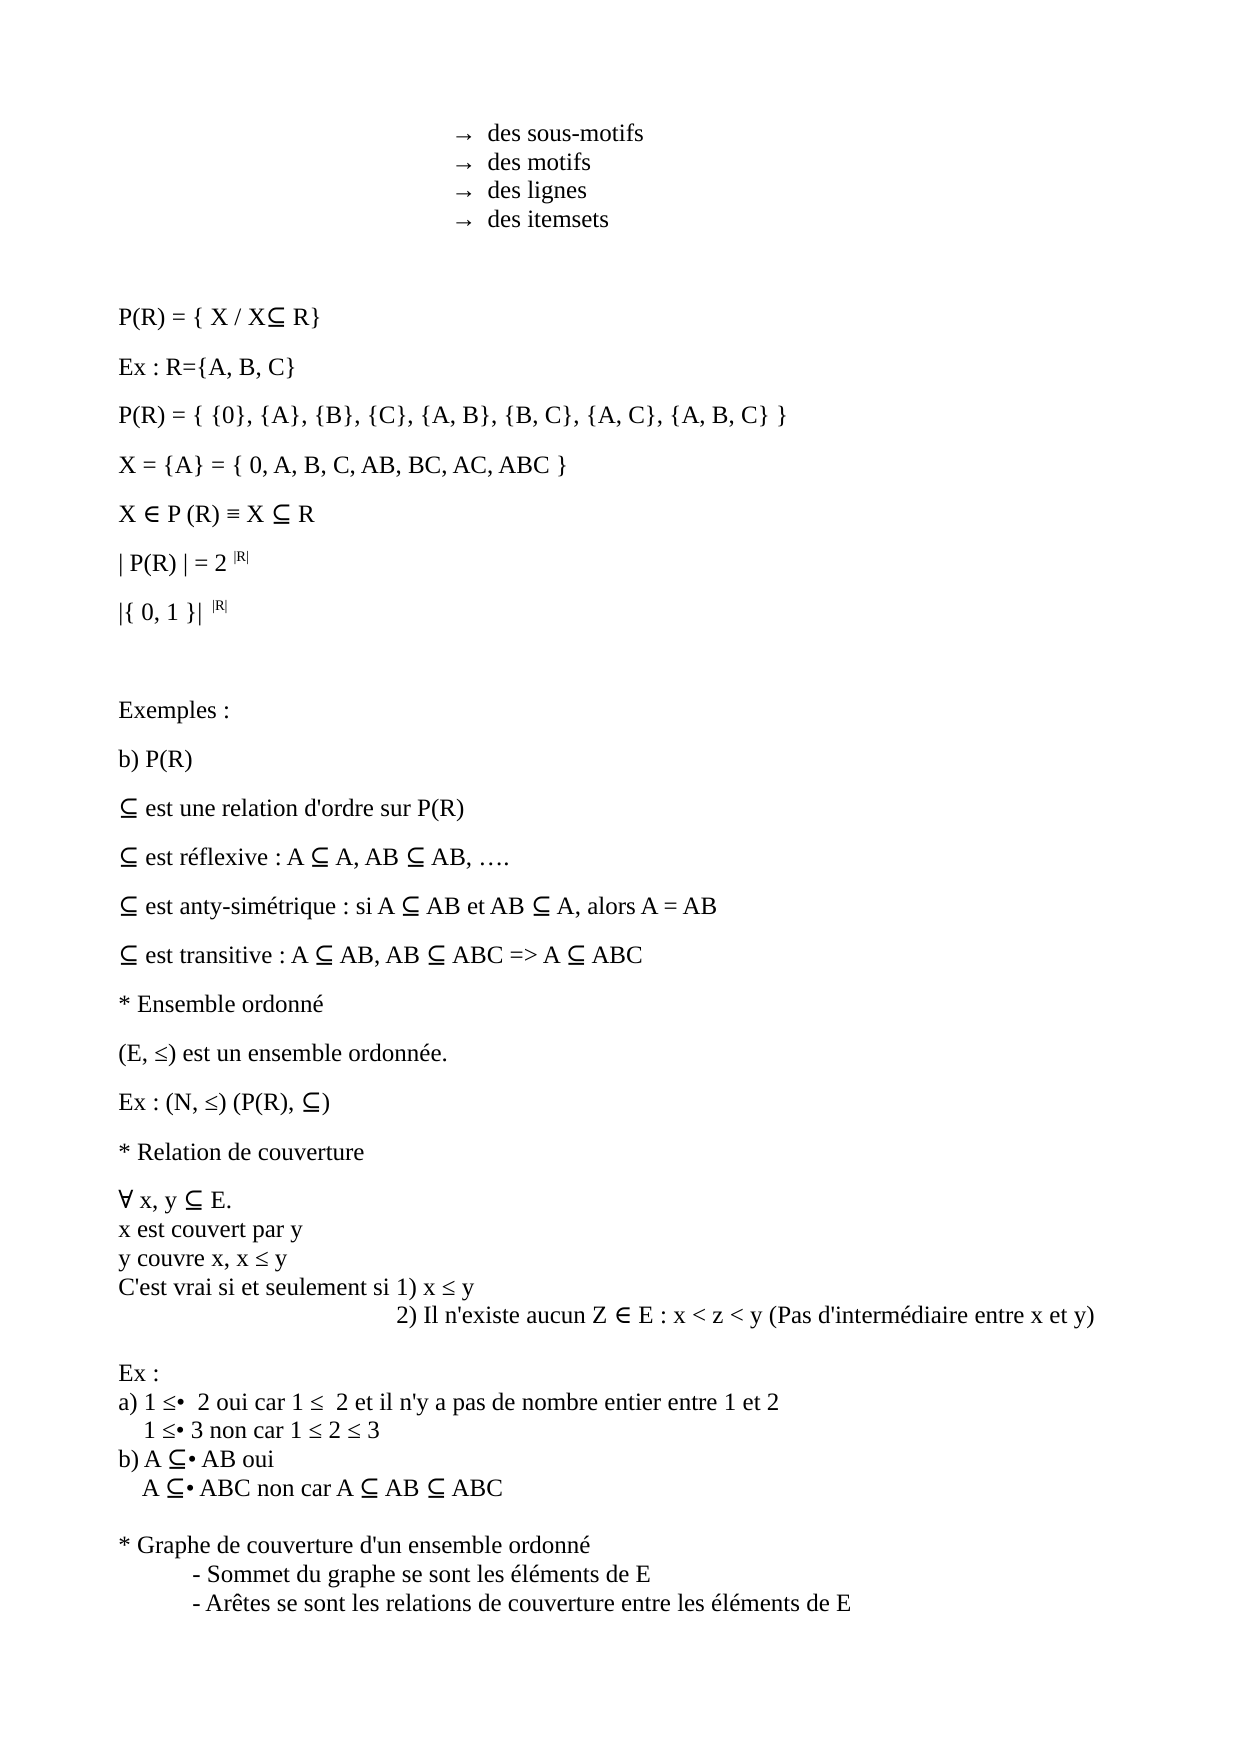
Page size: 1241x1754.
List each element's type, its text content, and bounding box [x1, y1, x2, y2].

text Ex : [118, 1358, 1122, 1387]
text → des motifs [118, 147, 1122, 176]
text P(R) = { {0}, {A}, {B}, {C}, {A, B}, {B, C}, {A, C}, {A, B, C} } [118, 401, 1122, 429]
text | P(R) | = 2 |R| [118, 548, 1122, 577]
text C'est vrai si et seulement si 1) x ≤ y [118, 1272, 1122, 1301]
text X = {A} = { 0, A, B, C, AB, BC, AC, ABC } [118, 450, 1122, 478]
text ⊆ est une relation d'ordre sur P(R) [118, 793, 1122, 822]
text ⊆ est réflexive : A ⊆ A, AB ⊆ AB, …. [118, 842, 1122, 871]
text X ∈ P (R) ≡ X ⊆ R [118, 499, 1122, 527]
text → des lignes [118, 176, 1122, 204]
text * Graphe de couverture d'un ensemble ordonné [118, 1531, 1122, 1559]
text * Relation de couverture [118, 1137, 1122, 1165]
text Exemples : [118, 695, 1122, 724]
text → des sous-motifs [118, 118, 1122, 147]
text → des itemsets [118, 204, 1122, 233]
text P(R) = { X / X⊆ R} [118, 302, 1122, 331]
text * Ensemble ordonné [118, 989, 1122, 1018]
text Ex : R={A, B, C} [118, 352, 1122, 380]
text ⊆ est transitive : A ⊆ AB, AB ⊆ ABC => A ⊆ ABC [118, 940, 1122, 969]
text 1 ≤• 3 non car 1 ≤ 2 ≤ 3 [118, 1416, 1122, 1444]
text b) A ⊆• AB oui [118, 1444, 1122, 1473]
text (E, ≤) est un ensemble ordonnée. [118, 1038, 1122, 1067]
text y couvre x, x ≤ y [118, 1243, 1122, 1272]
text - Sommet du graphe se sont les éléments de E [118, 1559, 1122, 1588]
text A ⊆• ABC non car A ⊆ AB ⊆ ABC [118, 1473, 1122, 1502]
text ⊆ est anty-simétrique : si A ⊆ AB et AB ⊆ A, alors A = AB [118, 891, 1122, 920]
text a) 1 ≤• 2 oui car 1 ≤ 2 et il n'y a pas de nombre entier entre 1 et 2 [118, 1387, 1122, 1416]
text Ex : (N, ≤) (P(R), ⊆) [118, 1087, 1122, 1116]
text ∀ x, y ⊆ E. x est couvert par y [118, 1186, 1122, 1243]
text 2) Il n'existe aucun Z ∈ E : x < z < y (Pas d'intermédiaire entre x et y) [118, 1301, 1122, 1329]
text - Arêtes se sont les relations de couverture entre les éléments de E [118, 1588, 1122, 1617]
text b) P(R) [118, 744, 1122, 773]
text |{ 0, 1 }| |R| [118, 597, 1122, 626]
